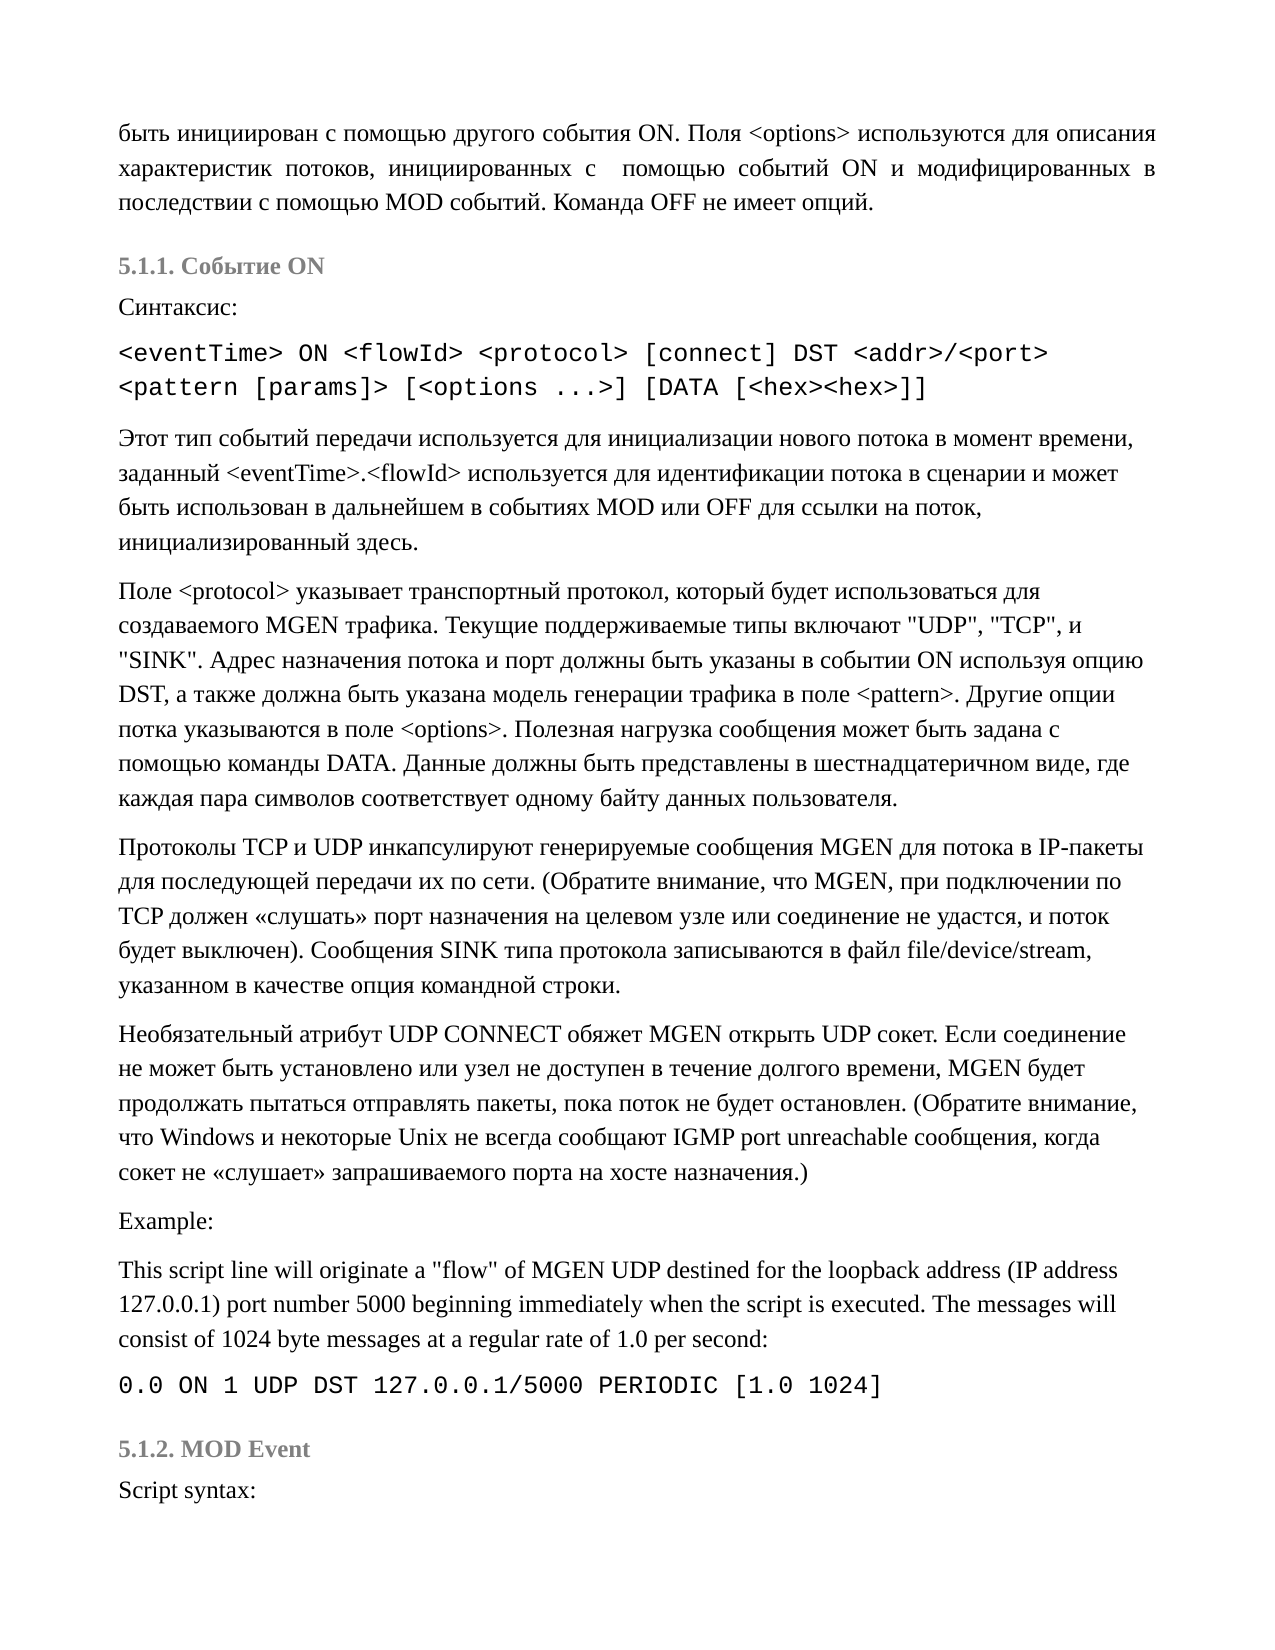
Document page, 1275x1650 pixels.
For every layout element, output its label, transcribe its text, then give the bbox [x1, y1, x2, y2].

text 0.0 ON 1 UDP DST 127.0.0.1/5000 PERIODIC [1.0 1024] [118, 1373, 1157, 1401]
subtitle 5.1.1. Событие ON [118, 251, 1157, 279]
text This script line will originate a "flow" of MGEN UDP destined for the loopback address (IP address 127.0.0.1) port number 5000 beginning immediately when the script is executed. The messages will consist of 1024 byte messages at a regular rate of 1.0 per second: [118, 1255, 1157, 1353]
text Синтаксис: [118, 292, 1157, 321]
text Example: [118, 1206, 1157, 1235]
text <eventTime> ON <flowId> <protocol> [connect] DST <addr>/<port> <pattern [params]> [<options ...>] [DATA [<hex><hex>]] [118, 341, 1157, 403]
subtitle 5.1.2. MOD Event [118, 1434, 1157, 1463]
text быть инициирован с помощью другого события ON. Поля <options> используются для описания характеристик потоков, инициированных с помощью событий ON и модифицированных в последствии с помощью MOD событий. Команда OFF не имеет опций. [118, 118, 1157, 216]
text Необязательный атрибут UDP CONNECT обяжет MGEN открыть UDP сокет. Если соединение не может быть установлено или узел не доступен в течение долгого времени, MGEN будет продолжать пытаться отправлять пакеты, пока поток не будет остановлен. (Обратите внимание, что Windows и некоторые Unix не всегда сообщают IGMP port unreachable сообщения, когда сокет не «слушает» запрашиваемого порта на хосте назначения.) [118, 1019, 1157, 1186]
text Script syntax: [118, 1475, 1157, 1504]
text Этот тип событий передачи используется для инициализации нового потока в момент времени, заданный <eventTime>.<flowId> используется для идентификации потока в сценарии и может быть использован в дальнейшем в событиях MOD или OFF для ссылки на поток, инициализированный здесь. [118, 423, 1157, 556]
text Поле <protocol> указывает транспортный протокол, который будет использоваться для создаваемого MGEN трафика. Текущие поддерживаемые типы включают "UDP", "TCP", и "SINK". Адрес назначения потока и порт должны быть указаны в событии ОN используя опцию DST, а также должна быть указана модель генерации трафика в поле <pattern>. Другие опции потка указываются в поле <options>. Полезная нагрузка сообщения может быть задана с помощью команды DATA. Данные должны быть представлены в шестнадцатеричном виде, где каждая пара символов соответствует одному байту данных пользователя. [118, 576, 1157, 812]
text Протоколы TCP и UDP инкапсулируют генерируемые сообщения MGEN для потока в IP-пакеты для последующей передачи их по сети. (Обратите внимание, что MGEN, при подключении по TCP должен «слушать» порт назначения на целевом узле или соединение не удастся, и поток будет выключен). Сообщения SINK типа протокола записываются в файл file/device/stream, указанном в качестве опция командной строки. [118, 832, 1157, 999]
